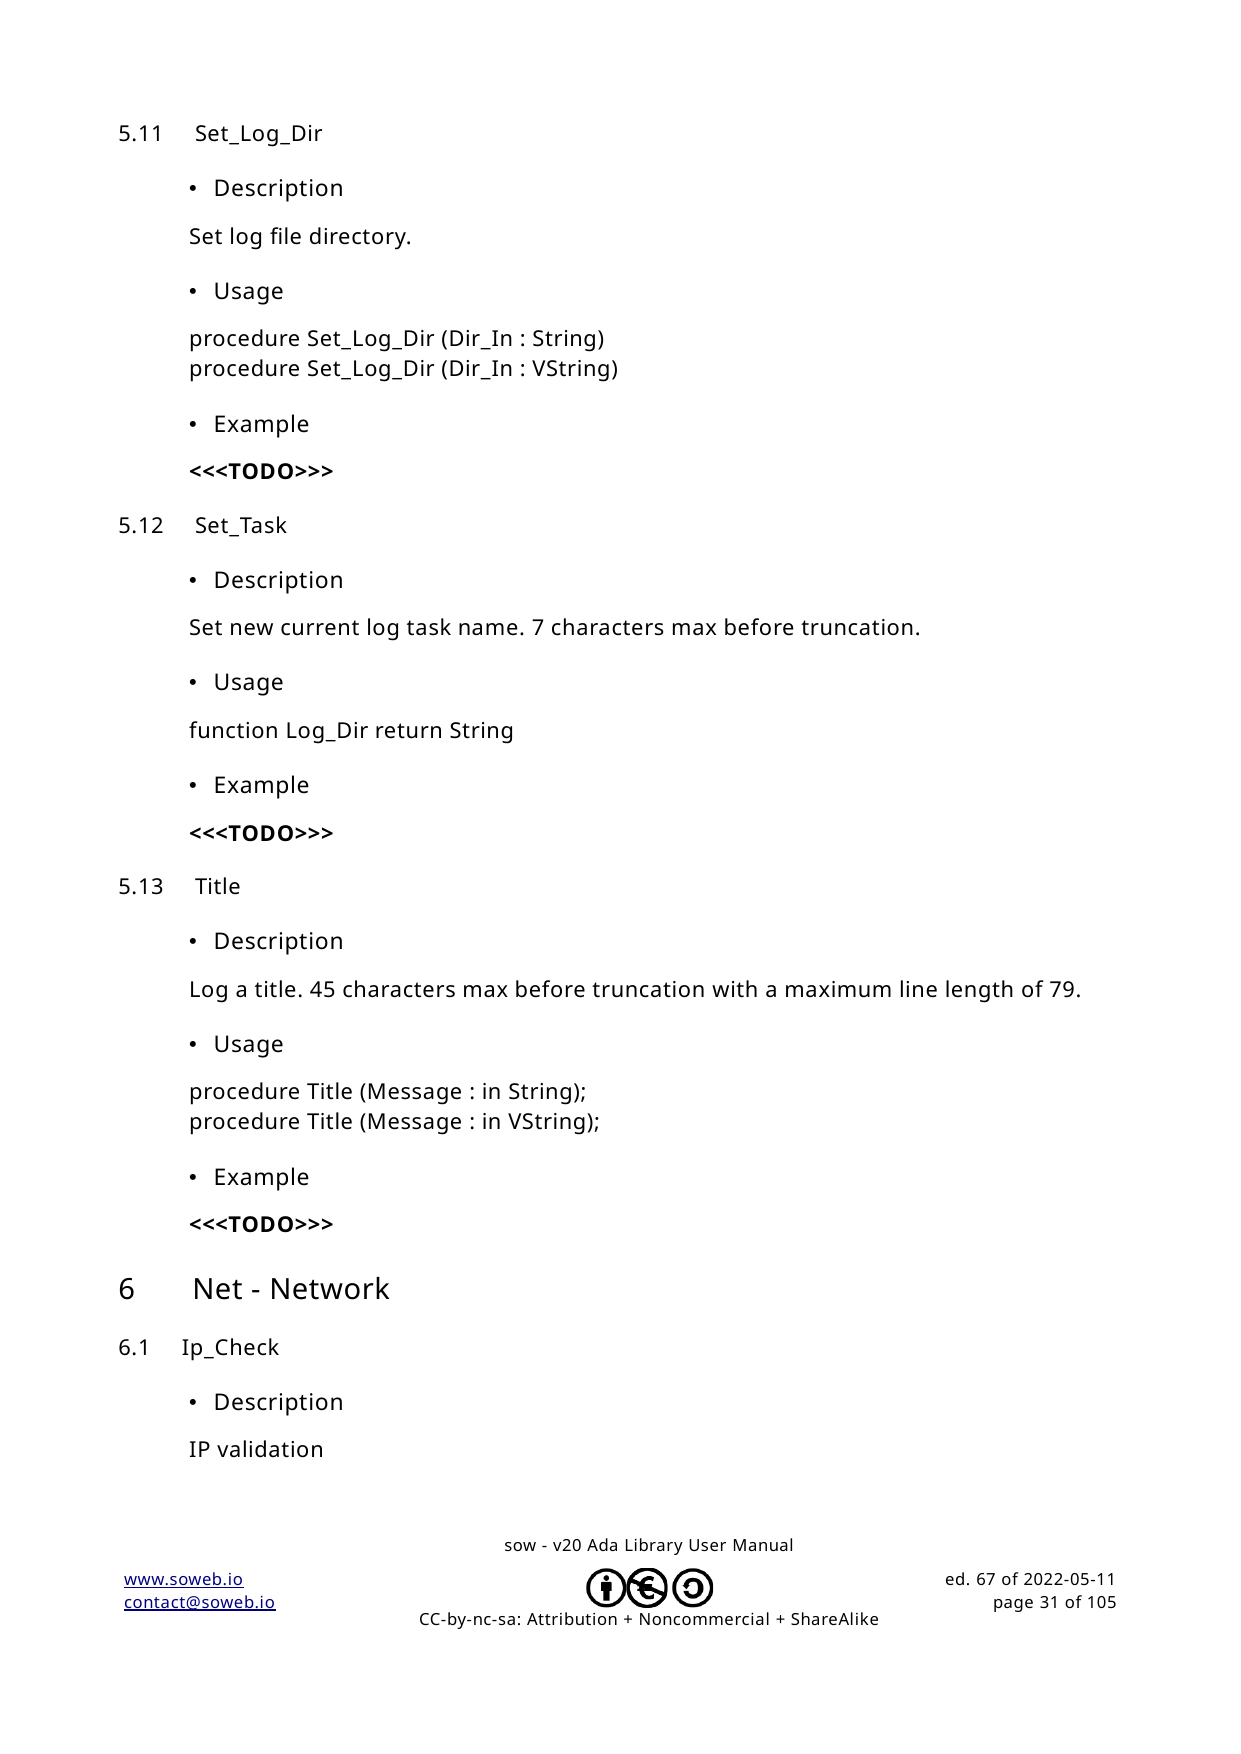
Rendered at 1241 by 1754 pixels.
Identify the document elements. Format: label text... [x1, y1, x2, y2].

subtitle Description [189, 925, 1122, 956]
text Set log file directory. [189, 221, 1122, 251]
subtitle Set_Task [118, 509, 1122, 539]
subtitle Title [118, 871, 1122, 901]
subtitle Description [189, 563, 1122, 594]
text procedure Set_Log_Dir (Dir_In : String) [189, 323, 1122, 353]
subtitle Usage [189, 274, 1122, 306]
text function Log_Dir return String [189, 715, 1122, 745]
subtitle Usage [189, 666, 1122, 697]
text procedure Set_Log_Dir (Dir_In : VString) [189, 353, 1122, 383]
subtitle Example [189, 1160, 1122, 1191]
text <<<TODO>>> [189, 456, 1122, 486]
subtitle Description [189, 1385, 1122, 1416]
subtitle Ip_Check [118, 1331, 1122, 1361]
text Set new current log task name. 7 characters max before truncation. [189, 612, 1122, 642]
subtitle Net - Network [118, 1268, 1122, 1308]
text <<<TODO>>> [189, 817, 1122, 847]
picture [585, 1568, 668, 1608]
text procedure Title (Message : in String); [189, 1076, 1122, 1106]
text <<<TODO>>> [189, 1209, 1122, 1239]
subtitle Description [189, 172, 1122, 203]
text Log a title. 45 characters max before truncation with a maximum line length of 79. [189, 974, 1122, 1004]
subtitle Example [189, 768, 1122, 800]
subtitle Set_Log_Dir [118, 118, 1122, 148]
text IP validation [189, 1434, 1122, 1464]
subtitle Example [189, 407, 1122, 438]
picture [672, 1568, 714, 1608]
text procedure Title (Message : in VString); [189, 1106, 1122, 1136]
subtitle Usage [189, 1027, 1122, 1058]
